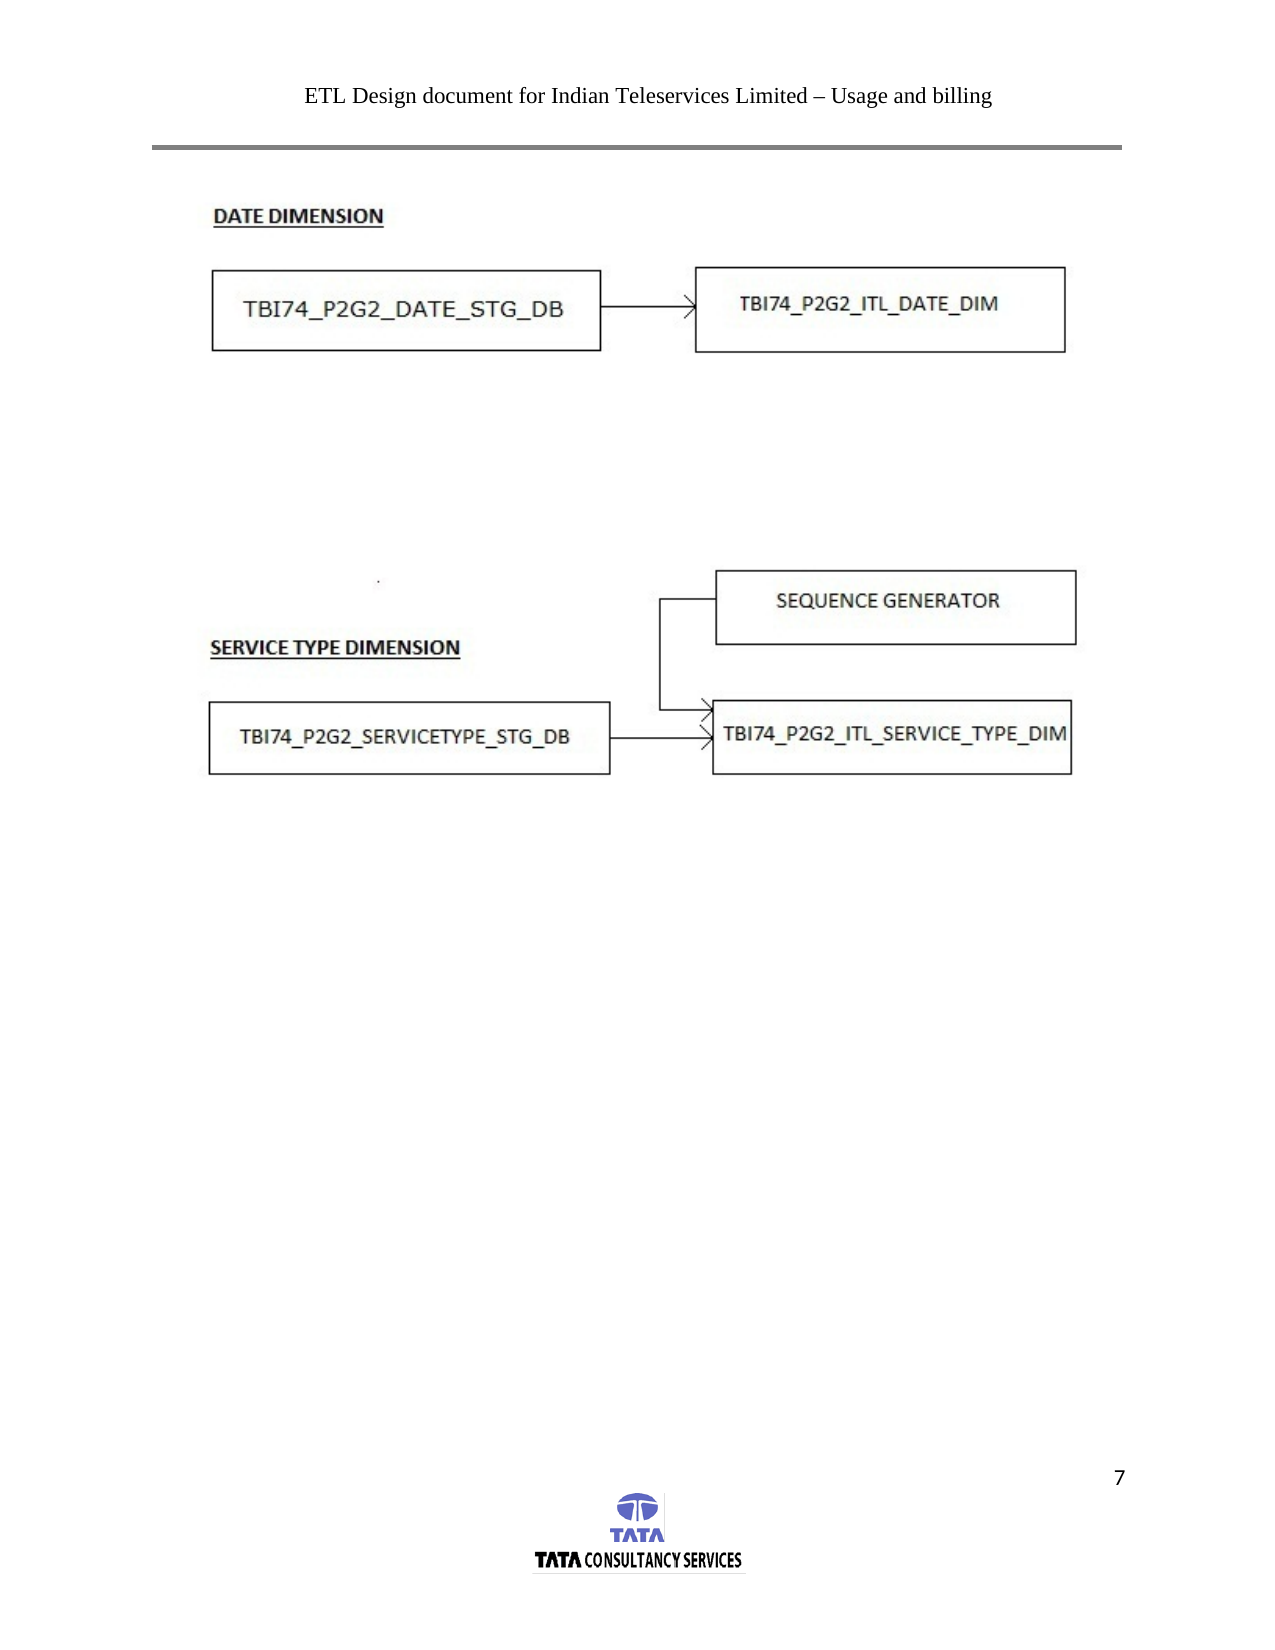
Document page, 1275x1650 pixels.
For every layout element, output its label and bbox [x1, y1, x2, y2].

picture [173, 178, 1102, 822]
picture [532, 1544, 748, 1574]
picture [610, 1492, 665, 1542]
